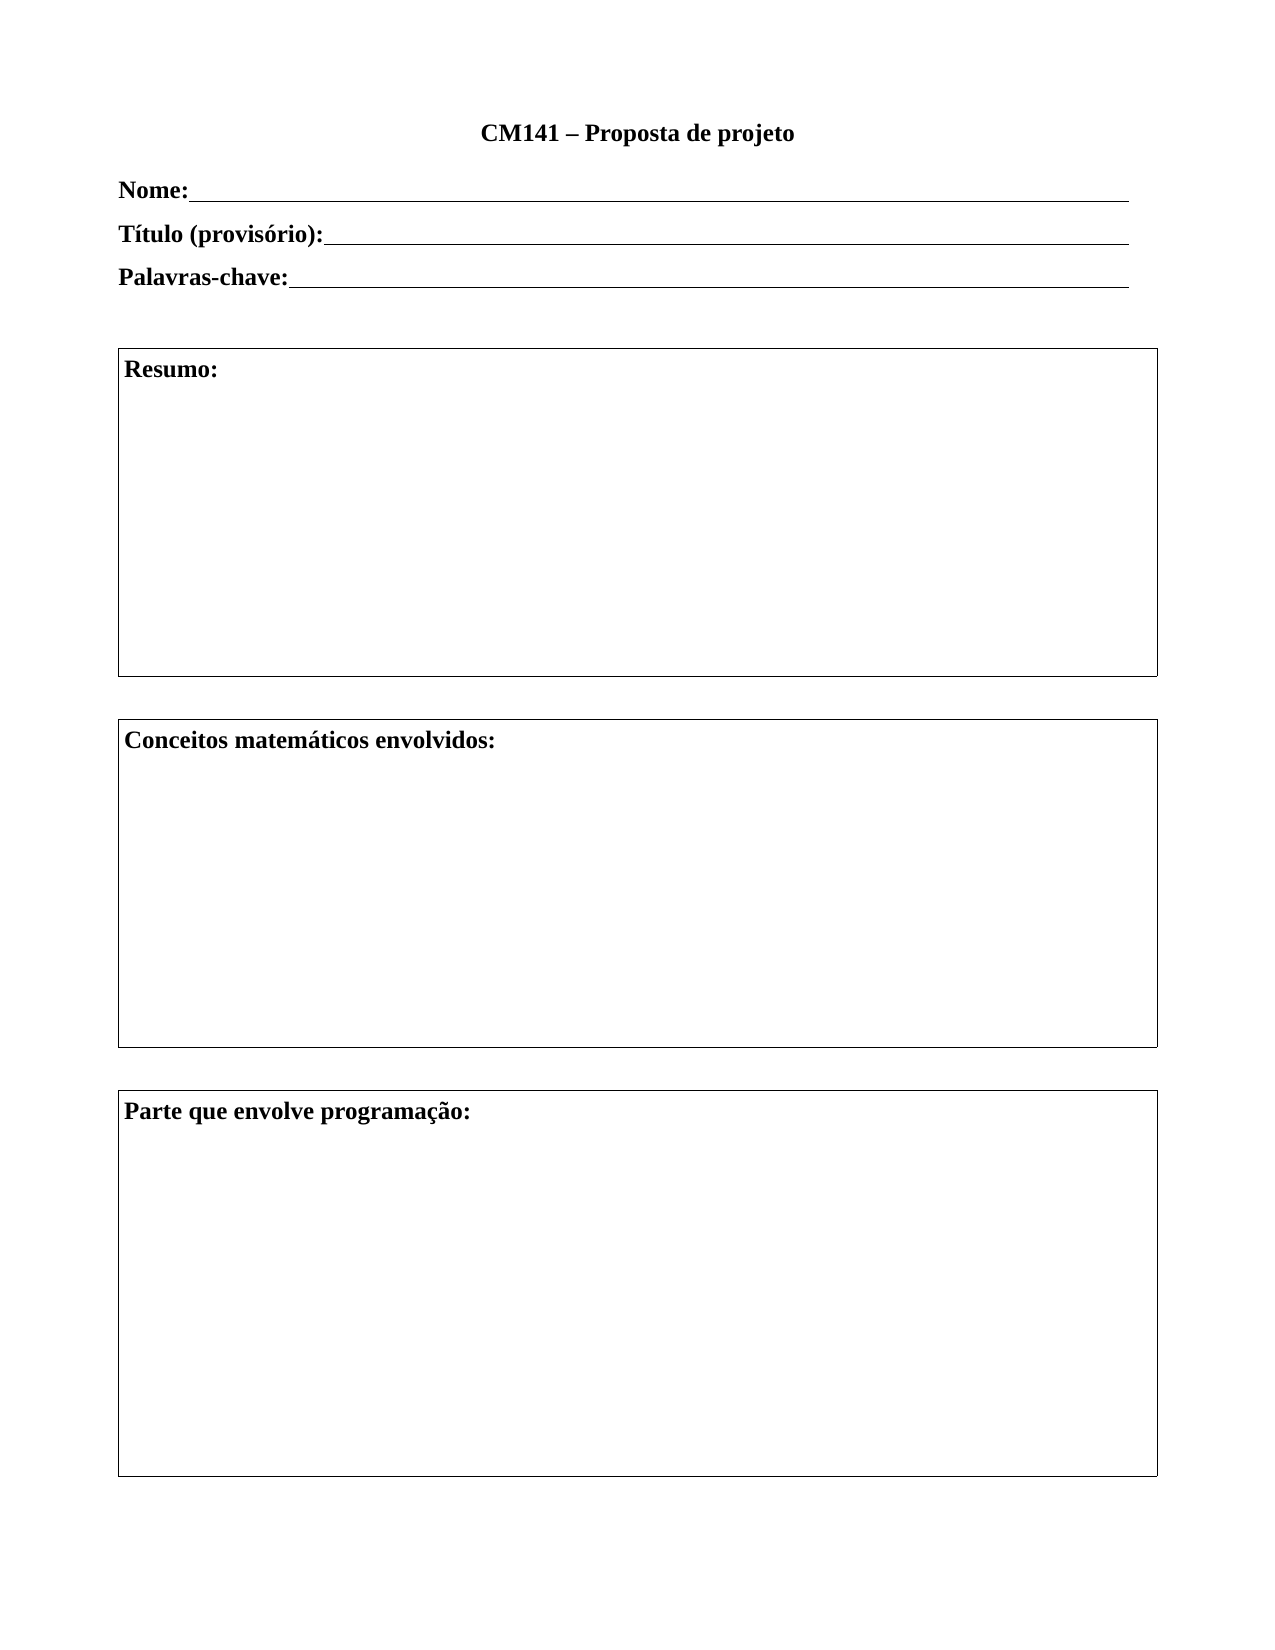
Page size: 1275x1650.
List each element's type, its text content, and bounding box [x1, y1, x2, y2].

text Nome: [118, 176, 1157, 204]
table_header Parte que envolve programação: [119, 1091, 1157, 1476]
table_header Conceitos matemáticos envolvidos: [119, 720, 1157, 1047]
text Palavras-chave: [118, 262, 1157, 291]
text Título (provisório): [118, 219, 1157, 247]
table_header Resumo: [119, 349, 1157, 676]
text CM141 – Proposta de projeto [118, 118, 1157, 147]
